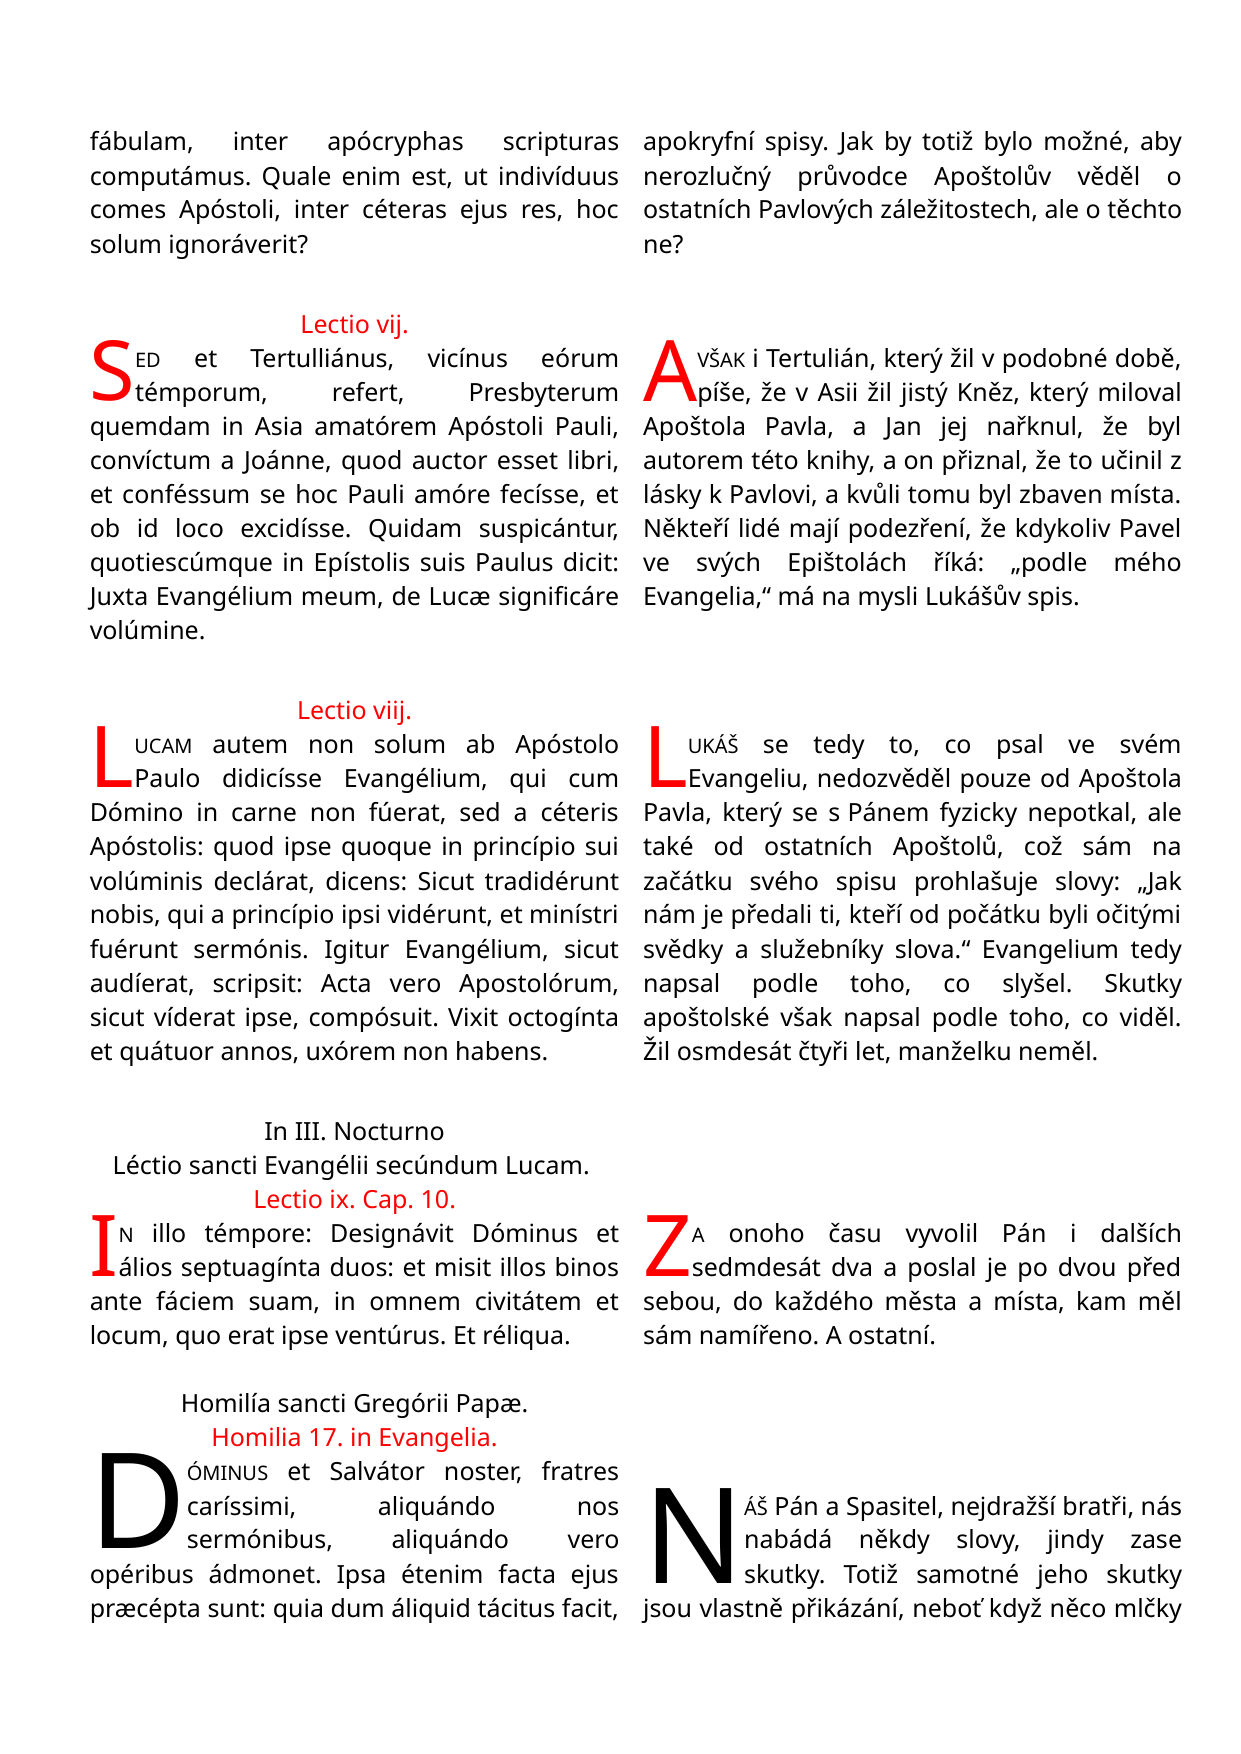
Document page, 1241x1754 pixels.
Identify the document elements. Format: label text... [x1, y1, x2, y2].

table_cell Lectio viij. Lucam autem non solum ab Apóstolo Paulo didicísse Evangélium, qui cum Dómino in carne non fúerat, sed a céteris Apóstolis: quod ipse quoque in princípio sui volúminis declárat, dicens: Sicut tradidérunt nobis, qui a princípio ipsi vidérunt, et minístri fuérunt sermónis. Igitur Evangélium, sicut audíerat, scripsit: Acta vero Apostolórum, sicut víderat ipse, compósuit. Vixit octogínta et quátuor annos, uxórem non habens. [78, 687, 631, 1107]
table_cell In III. Nocturno Léctio sancti Evangélii secúndum Lucam. Lectio ix. Cap. 10. In illo témpore: Designávit Dóminus et álios septuagínta duos: et misit illos binos ante fáciem suam, in omnem civitátem et locum, quo erat ipse ventúrus. Et réliqua. Homilía sancti Gregórii Papæ. Homilia 17. in Evangelia. Dóminus et Salvátor noster, fratres caríssimi, aliquándo nos sermónibus, aliquándo vero opéribus ádmonet. Ipsa étenim facta ejus præcépta sunt: quia dum áliquid tácitus facit, quid ágere debeámus innotéscit. Ecce enim binos in prædicatiónem discípulos mittit: quia duo sunt præcépta charitátis, Dei vidélicet amor, et próximi: et minus quam inter duos cáritas habéri non potest. [78, 1108, 631, 1630]
table_cell Avšak i Tertulián, který žil v podobné době, píše, že v Asii žil jistý Kněz, který miloval Apoštola Pavla, a Jan jej nařknul, že byl autorem této knihy, a on přiznal, že to učinil z lásky k Pavlovi, a kvůli tomu byl zbaven místa. Někteří lidé mají podezření, že kdykoliv Pavel ve svých Epištolách říká: „podle mého Evangelia,“ má na mysli Lukášův spis. [631, 300, 1194, 687]
table_cell Za onoho času vyvolil Pán i dalších sedmdesát dva a poslal je po dvou před sebou, do každého města a místa, kam měl sám namířeno. A ostatní. Náš Pán a Spasitel, nejdražší bratři, nás nabádá někdy slovy, jindy zase skutky. Totiž samotné jeho skutky jsou vlastně přikázání, neboť když něco mlčky učinil, dal nám tím najevo, co máme dělat. Hle, poslal své učedníky po dvou, aby kázali, neboť dvě jsou přikázání lásky: totiž láska k Bohu a láska k bližnímu. A mezi méně než dvěma není možné míti lásku. [631, 1108, 1194, 1630]
table_cell fábulam, inter apócryphas scripturas computámus. Quale enim est, ut indivíduus comes Apóstoli, inter céteras ejus res, hoc solum ignoráverit? [78, 118, 631, 300]
table_cell Lukáš se tedy to, co psal ve svém Evangeliu, nedozvěděl pouze od Apoštola Pavla, který se s Pánem fyzicky nepotkal, ale také od ostatních Apoštolů, což sám na začátku svého spisu prohlašuje slovy: „Jak nám je předali ti, kteří od počátku byli očitými svědky a služebníky slova.“ Evangelium tedy napsal podle toho, co slyšel. Skutky apoštolské však napsal podle toho, co viděl. Žil osmdesát čtyři let, manželku neměl. [631, 687, 1194, 1107]
table_cell Lectio vij. Sed et Tertulliánus, vicínus eórum témporum, refert, Presbyterum quemdam in Asia amatórem Apóstoli Pauli, convíctum a Joánne, quod auctor esset libri, et conféssum se hoc Pauli amóre fecísse, et ob id loco excidísse. Quidam suspicántur, quotiescúmque in Epístolis suis Paulus dicit: Juxta Evangélium meum, de Lucæ significáre volúmine. [78, 300, 631, 687]
table_cell apokryfní spisy. Jak by totiž bylo možné, aby nerozlučný průvodce Apoštolův věděl o ostatních Pavlových záležitostech, ale o těchto ne? [631, 118, 1194, 300]
